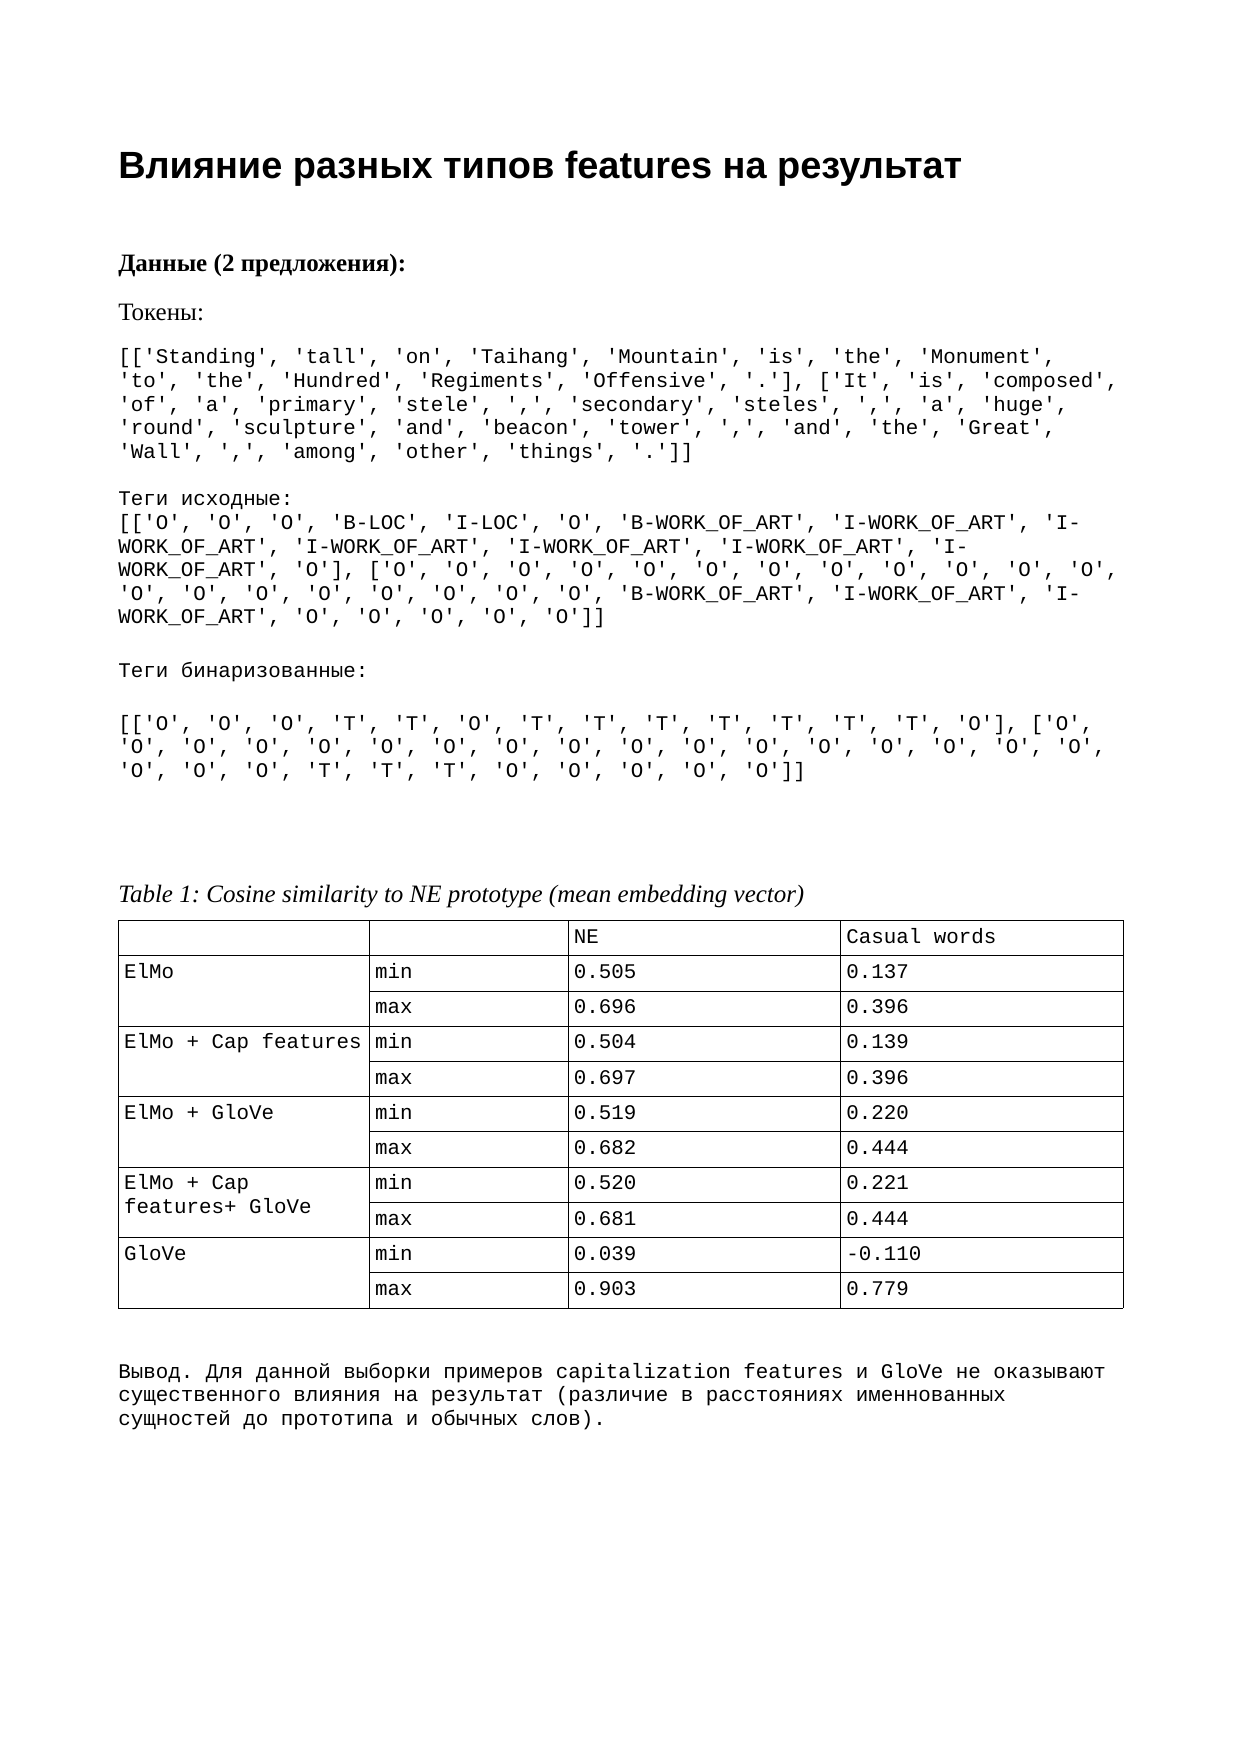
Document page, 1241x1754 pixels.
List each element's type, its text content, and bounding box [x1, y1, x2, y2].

subtitle Влияние разных типов features на результат [118, 143, 1122, 187]
table_cell max [370, 1203, 568, 1237]
table_header [119, 921, 369, 955]
table_header NE [569, 921, 840, 955]
table_cell GloVe [119, 1238, 369, 1307]
table_cell max [370, 1132, 568, 1167]
table_cell 0.039 [569, 1238, 840, 1272]
table_cell 0.137 [841, 956, 1123, 991]
table_cell max [370, 1062, 568, 1096]
table_cell min [370, 1097, 568, 1131]
table_header Casual words [841, 921, 1123, 955]
table_cell 0.697 [569, 1062, 840, 1096]
table_cell 0.696 [569, 992, 840, 1026]
table_cell 0.779 [841, 1273, 1123, 1307]
table_cell 0.220 [841, 1097, 1123, 1131]
text [['O', 'O', 'O', 'B-LOC', 'I-LOC', 'O', 'B-WORK_OF_ART', 'I-WORK_OF_ART', 'I-WORK_OF_ART', 'I-WORK_OF_ART', 'I-WORK_OF_ART', 'I-WORK_OF_ART', 'I-WORK_OF_ART', 'O'], ['O', 'O', 'O', 'O', 'O', 'O', 'O', 'O', 'O', 'O', 'O', 'O', 'O', 'O', 'O', 'O', 'O', 'O', 'O', 'O', 'B-WORK_OF_ART', 'I-WORK_OF_ART', 'I-WORK_OF_ART', 'O', 'O', 'O', 'O', 'O']] [118, 512, 1122, 630]
table_cell ElMo + GloVe [119, 1097, 369, 1167]
text [['Standing', 'tall', 'on', 'Taihang', 'Mountain', 'is', 'the', 'Monument', 'to', 'the', 'Hundred', 'Regiments', 'Offensive', '.'], ['It', 'is', 'composed', 'of', 'a', 'primary', 'stele', ',', 'secondary', 'steles', ',', 'a', 'huge', 'round', 'sculpture', 'and', 'beacon', 'tower', ',', 'and', 'the', 'Great', 'Wall', ',', 'among', 'other', 'things', '.']] [118, 346, 1122, 465]
table_cell 0.681 [569, 1203, 840, 1237]
text [['O', 'O', 'O', 'T', 'T', 'O', 'T', 'T', 'T', 'T', 'T', 'T', 'T', 'O'], ['O', 'O', 'O', 'O', 'O', 'O', 'O', 'O', 'O', 'O', 'O', 'O', 'O', 'O', 'O', 'O', 'O', 'O', 'O', 'O', 'T', 'T', 'T', 'O', 'O', 'O', 'O', 'O']] [118, 713, 1122, 784]
text Вывод. Для данной выборки примеров capitalization features и GloVe не оказывают существенного влияния на результат (различие в расстояниях именнованных сущностей до прототипа и обычных слов). [118, 1361, 1122, 1432]
text Теги бинаризованные: [118, 660, 1122, 683]
text Токены: [118, 297, 1122, 326]
table_cell 0.396 [841, 992, 1123, 1026]
table_cell 0.682 [569, 1132, 840, 1167]
table_cell 0.504 [569, 1027, 840, 1061]
table_cell ElMo + Cap features+ GloVe [119, 1168, 369, 1237]
table_cell max [370, 992, 568, 1026]
table_cell min [370, 1168, 568, 1202]
table_cell 0.505 [569, 956, 840, 991]
table_cell max [370, 1273, 568, 1307]
table_cell 0.519 [569, 1097, 840, 1131]
table_cell 0.221 [841, 1168, 1123, 1202]
table_cell 0.396 [841, 1062, 1123, 1096]
table_cell ElMo + Cap features [119, 1027, 369, 1096]
table_cell ElMo [119, 956, 369, 1026]
text Table 1: Cosine similarity to NE prototype (mean embedding vector) [118, 879, 1122, 908]
text Данные (2 предложения): [118, 248, 1122, 277]
table_cell 0.139 [841, 1027, 1123, 1061]
table_cell 0.444 [841, 1132, 1123, 1167]
table_cell -0.110 [841, 1238, 1123, 1272]
table_cell min [370, 1027, 568, 1061]
table_header [370, 921, 568, 955]
table_cell 0.520 [569, 1168, 840, 1202]
text Теги исходные: [118, 488, 1122, 512]
table_cell 0.903 [569, 1273, 840, 1307]
table_cell min [370, 1238, 568, 1272]
table_cell 0.444 [841, 1203, 1123, 1237]
table_cell min [370, 956, 568, 991]
